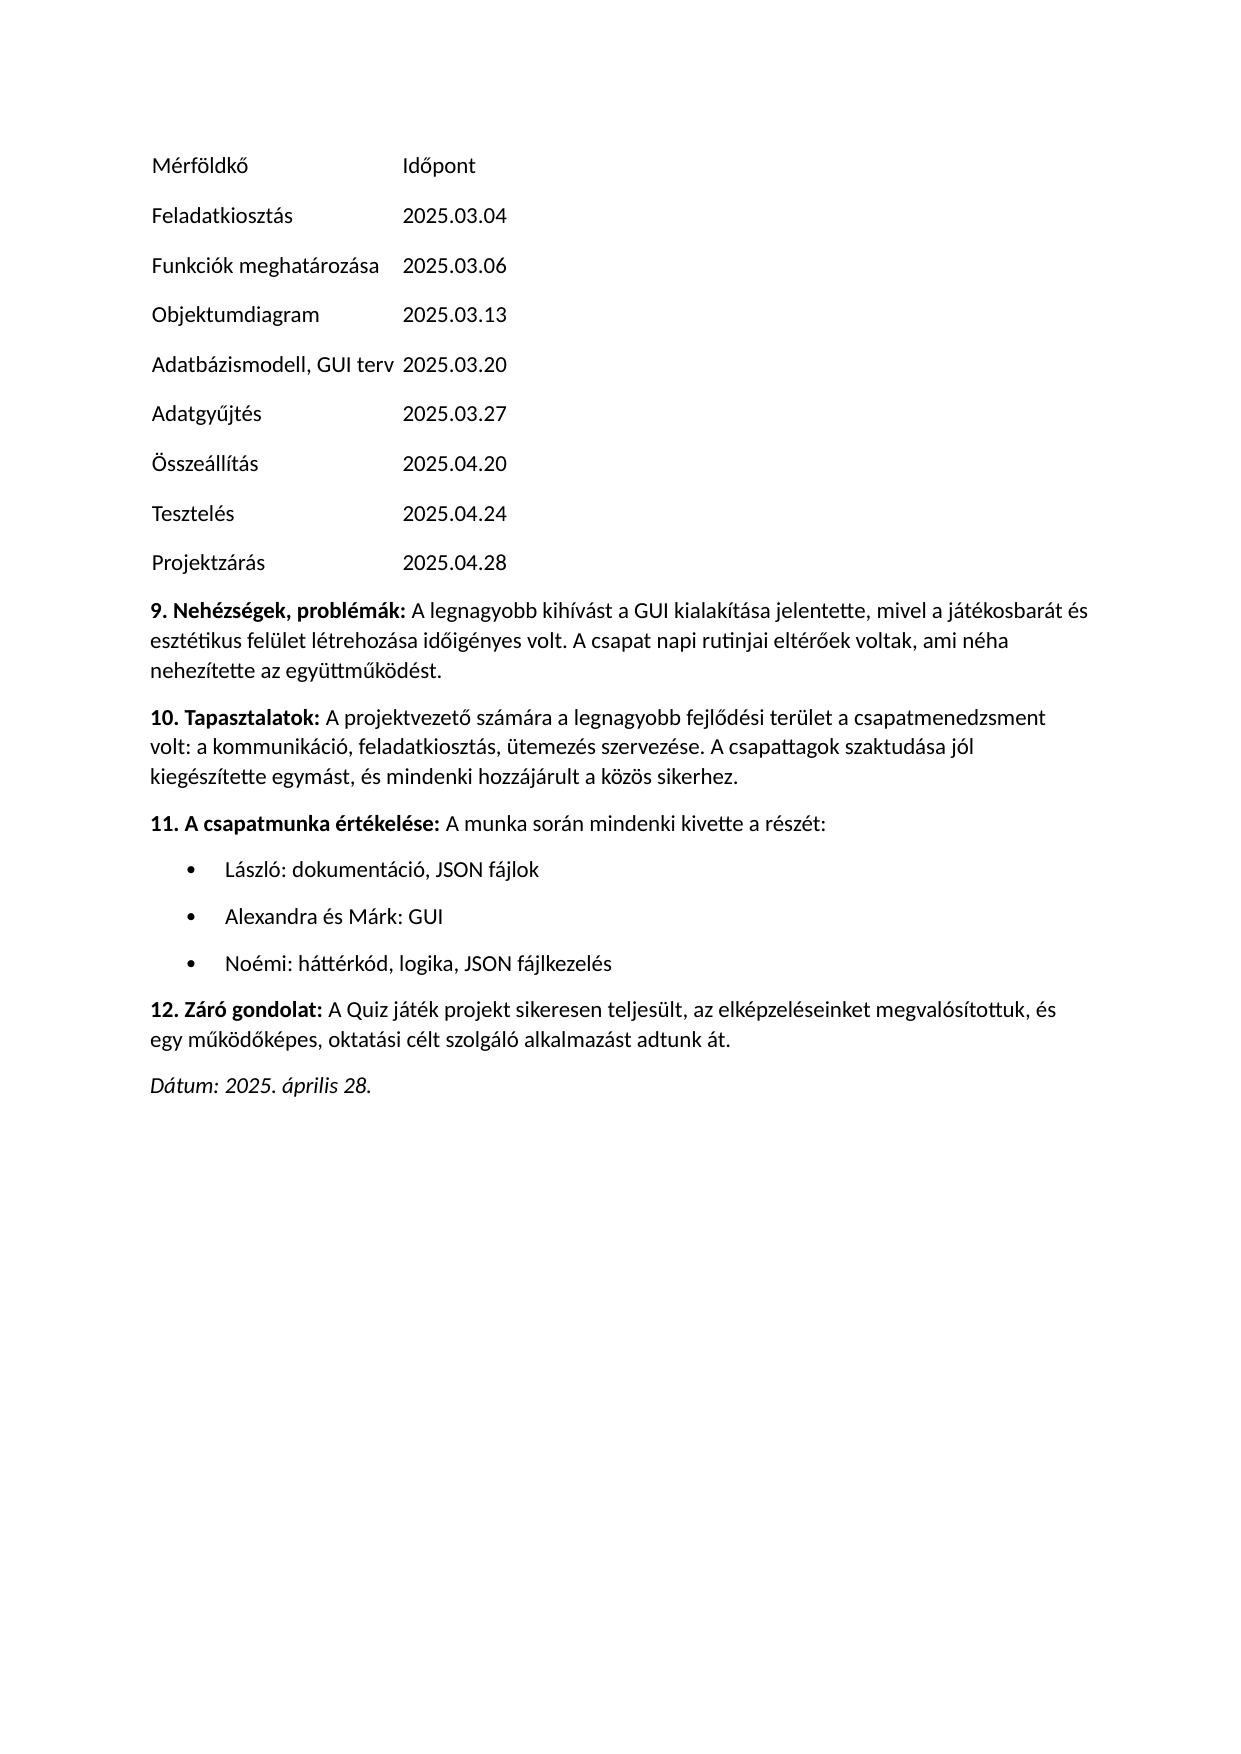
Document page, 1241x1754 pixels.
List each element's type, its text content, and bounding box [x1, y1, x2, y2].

table_cell Projektzárás [150, 547, 401, 596]
table_cell 2025.04.20 [401, 448, 513, 497]
table_cell Adatbázismodell, GUI terv [150, 348, 401, 398]
text Dátum: 2025. április 28. [150, 1072, 1090, 1100]
text 9. Nehézségek, problémák: A legnagyobb kihívást a GUI kialakítása jelentette, mivel a játékosbarát és esztétikus felület létrehozása időigényes volt. A csapat napi rutinjai eltérőek voltak, ami néha nehezítette az együttműködést. [150, 596, 1090, 684]
table_header Mérföldkő [150, 150, 401, 199]
text 12. Záró gondolat: A Quiz játék projekt sikeresen teljesült, az elképzeléseinket megvalósítottuk, és egy működőképes, oktatási célt szolgáló alkalmazást adtunk át. [150, 995, 1090, 1053]
table_cell 2025.03.27 [401, 398, 513, 447]
table_cell 2025.03.13 [401, 299, 513, 348]
list Noémi: háttérkód, logika, JSON fájlkezelés [187, 949, 1090, 977]
table_cell Összeállítás [150, 448, 401, 497]
text 11. A csapatmunka értékelése: A munka során mindenki kivette a részét: [150, 809, 1090, 837]
table_cell 2025.03.04 [401, 200, 513, 249]
table_cell Funkciók meghatározása [150, 249, 401, 299]
table_cell 2025.03.06 [401, 249, 513, 299]
text 10. Tapasztalatok: A projektvezető számára a legnagyobb fejlődési terület a csapatmenedzsment volt: a kommunikáció, feladatkiosztás, ütemezés szervezése. A csapattagok szaktudása jól kiegészítette egymást, és mindenki hozzájárult a közös sikerhez. [150, 703, 1090, 790]
table_cell Adatgyűjtés [150, 398, 401, 447]
table_cell 2025.04.28 [401, 547, 513, 596]
table_cell Tesztelés [150, 497, 401, 547]
table_cell Feladatkiosztás [150, 200, 401, 249]
table_cell Objektumdiagram [150, 299, 401, 348]
table_cell 2025.04.24 [401, 497, 513, 547]
table_header Időpont [401, 150, 513, 199]
list László: dokumentáció, JSON fájlok [187, 856, 1090, 883]
table_cell 2025.03.20 [401, 348, 513, 398]
list Alexandra és Márk: GUI [187, 902, 1090, 930]
